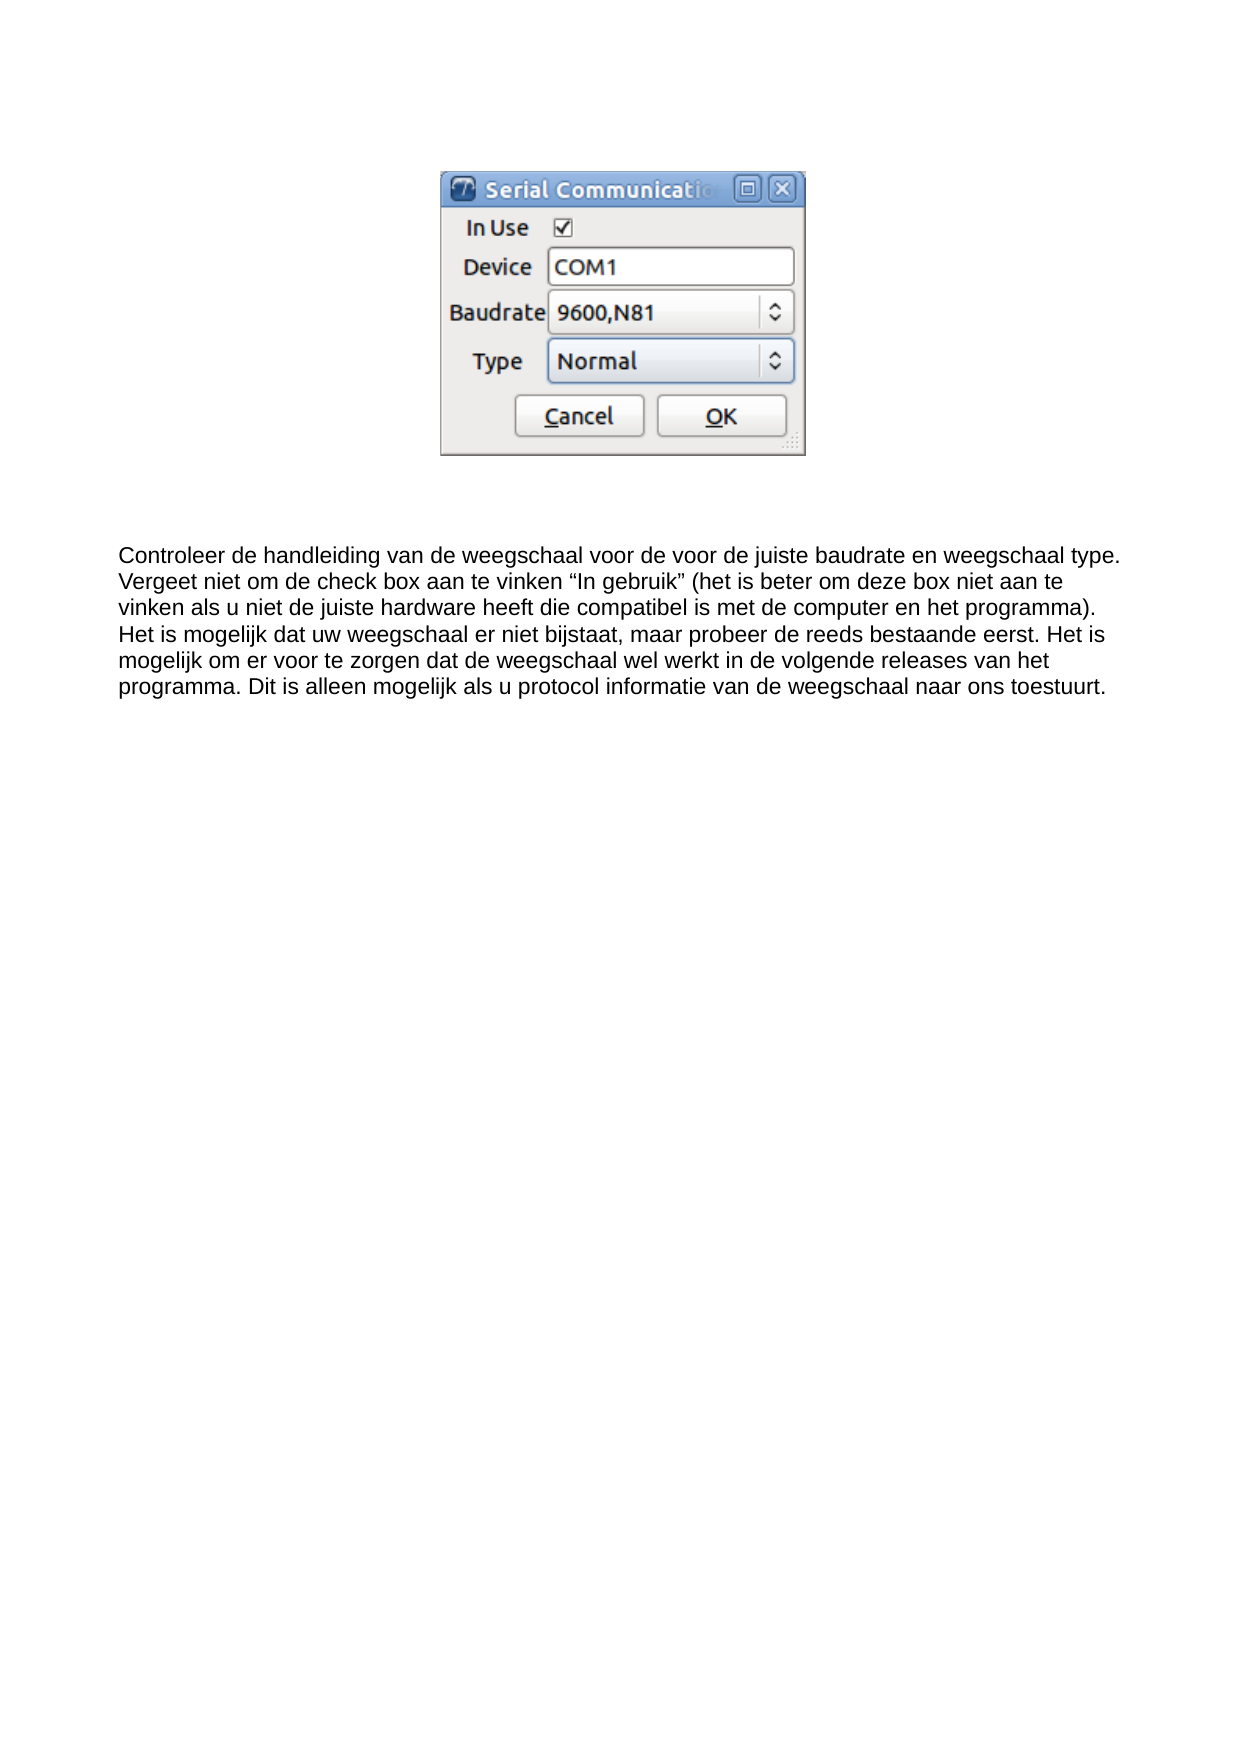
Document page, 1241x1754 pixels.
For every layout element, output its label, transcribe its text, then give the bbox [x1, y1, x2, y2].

text Controleer de handleiding van de weegschaal voor de voor de juiste baudrate en weegschaal type. Vergeet niet om de check box aan te vinken “In gebruik” (het is beter om deze box niet aan te vinken als u niet de juiste hardware heeft die compatibel is met de computer en het programma). Het is mogelijk dat uw weegschaal er niet bijstaat, maar probeer de reeds bestaande eerst. Het is mogelijk om er voor te zorgen dat de weegschaal wel werkt in de volgende releases van het programma. Dit is alleen mogelijk als u protocol informatie van de weegschaal naar ons toestuurt. [118, 542, 1122, 700]
picture [440, 171, 806, 456]
